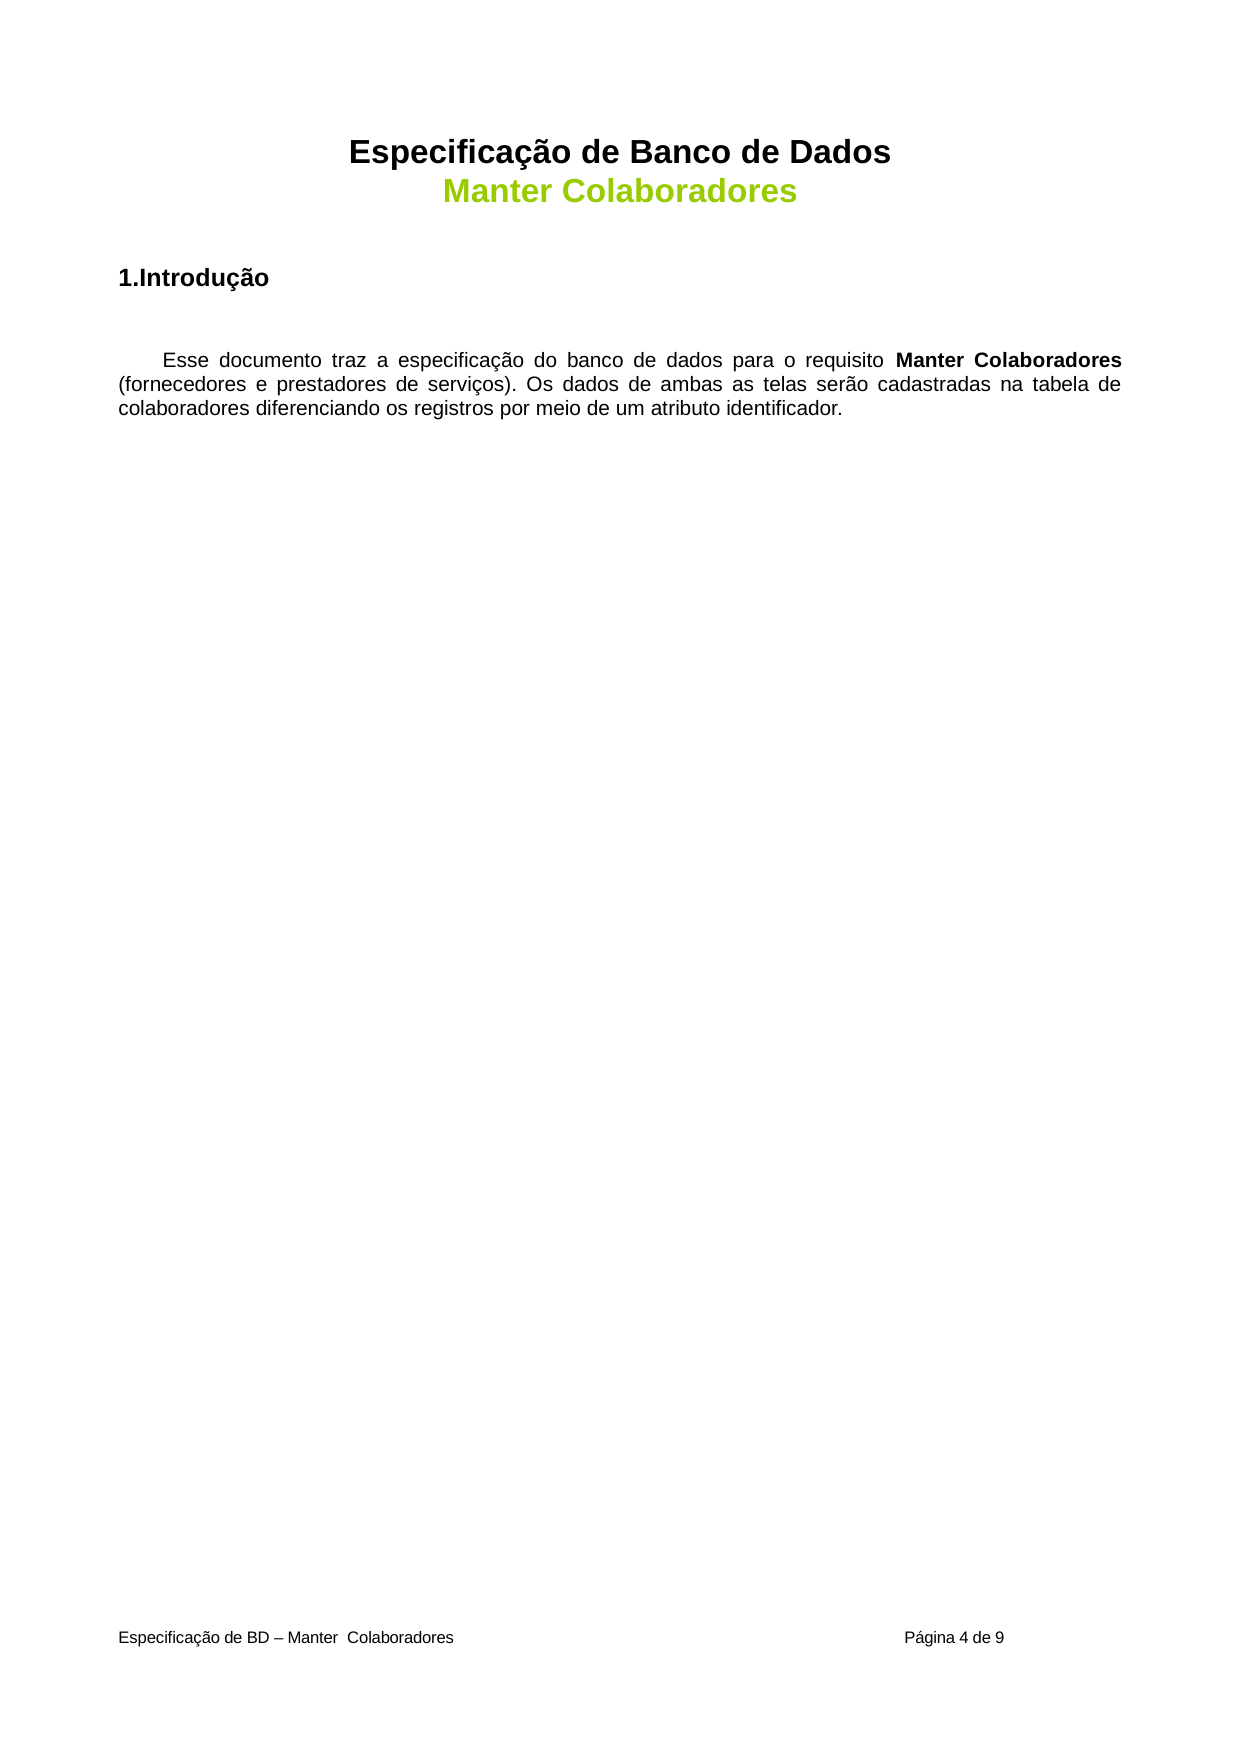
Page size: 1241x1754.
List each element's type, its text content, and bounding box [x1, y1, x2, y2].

subtitle Introdução [118, 263, 1122, 292]
title Manter Colaboradores [118, 171, 1122, 209]
title Especificação de Banco de Dados [118, 132, 1122, 171]
text Esse documento traz a especificação do banco de dados para o requisito Manter Colaboradores (fornecedores e prestadores de serviços). Os dados de ambas as telas serão cadastradas na tabela de colaboradores diferenciando os registros por meio de um atributo identificador. [118, 347, 1122, 420]
